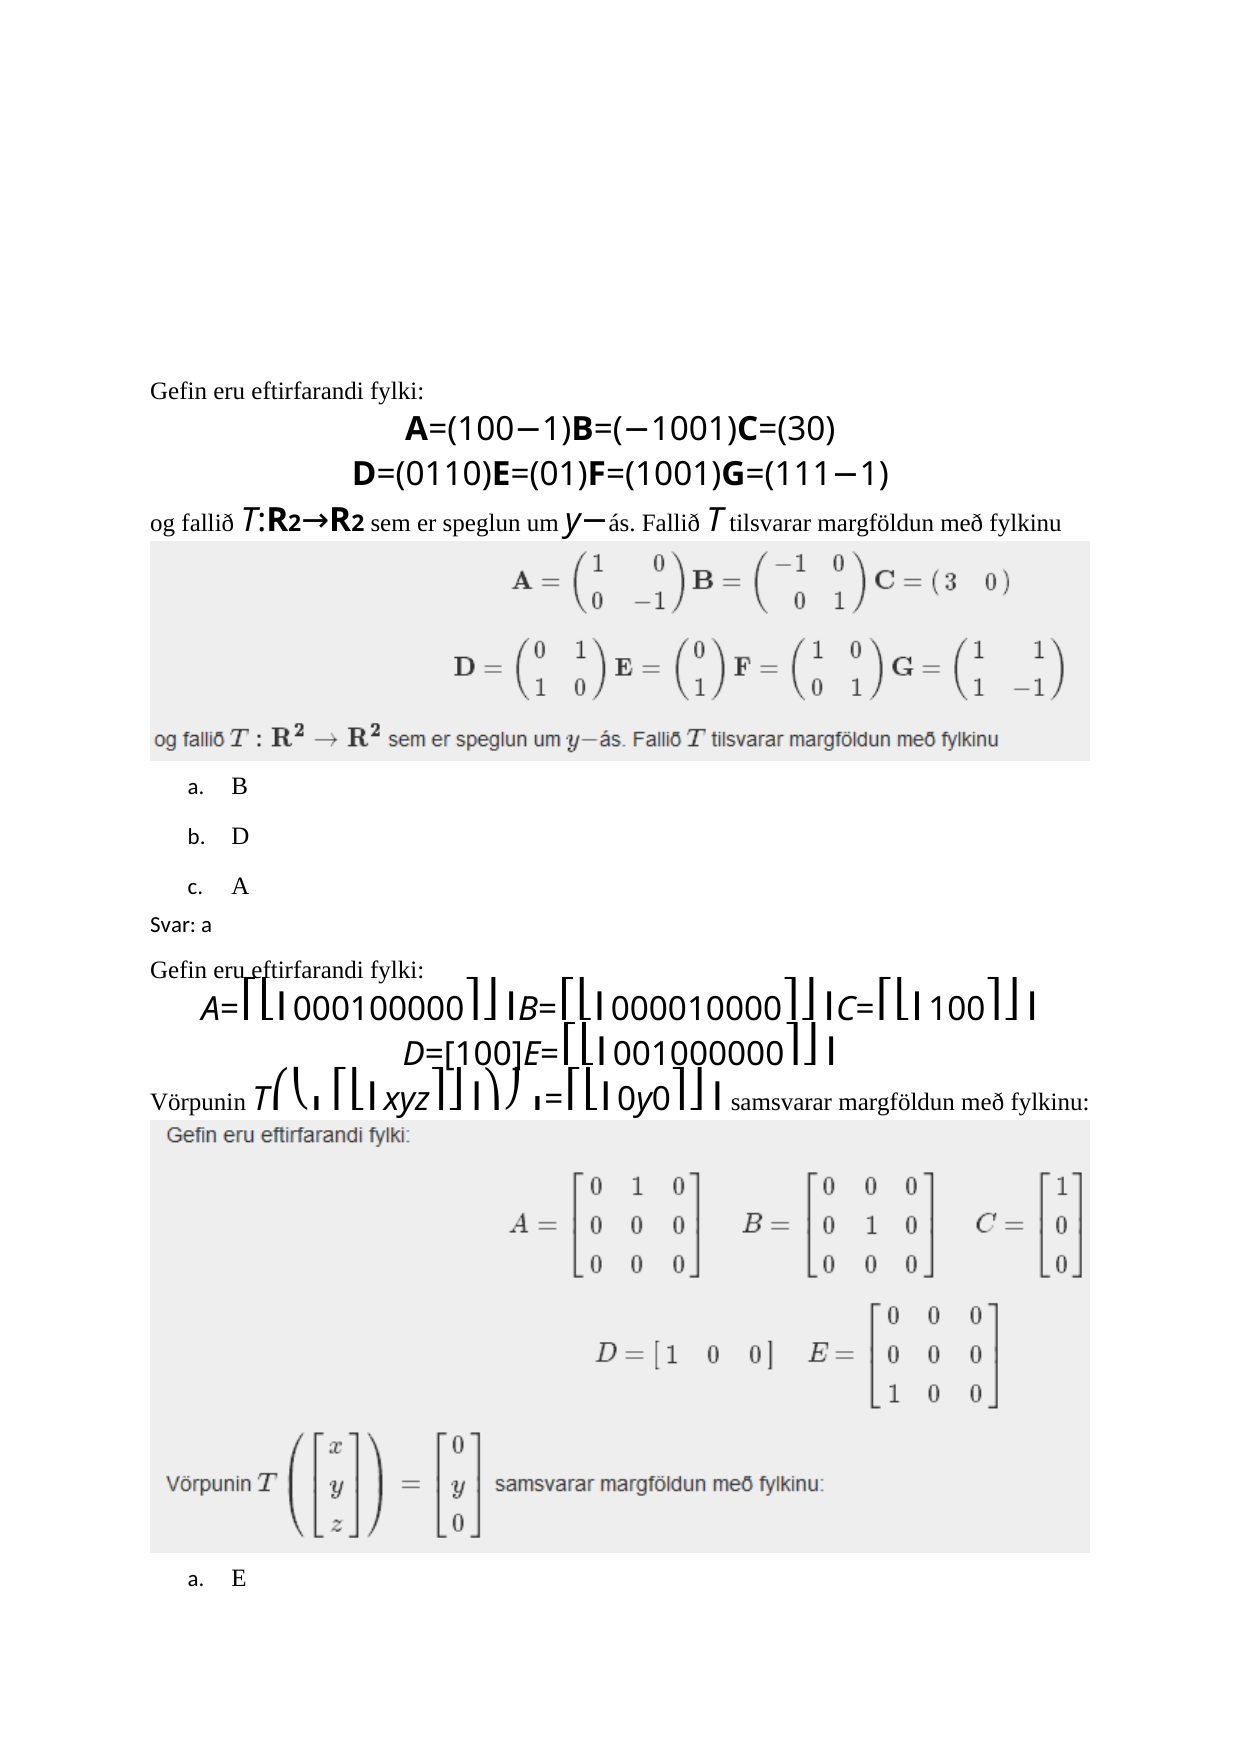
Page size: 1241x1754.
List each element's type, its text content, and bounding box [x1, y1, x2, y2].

text Svar: a [150, 910, 1090, 938]
text D=(0110)E=(01)F=(1001)G=(111−1) [150, 450, 1090, 496]
list E [187, 1563, 1090, 1592]
text Gefin eru eftirfarandi fylki: [150, 376, 1090, 405]
text A=⎡⎣⎢000100000⎤⎦⎥B=⎡⎣⎢000010000⎤⎦⎥C=⎡⎣⎢100⎤⎦⎥ [150, 984, 1090, 1030]
text A=(100−1)B=(−1001)C=(30) [150, 405, 1090, 450]
list B [187, 771, 1090, 800]
text D=[100]E=⎡⎣⎢001000000⎤⎦⎥ [150, 1030, 1090, 1075]
text Vörpunin T⎛⎝⎜⎡⎣⎢xyz⎤⎦⎥⎞⎠⎟=⎡⎣⎢0y0⎤⎦⎥ samsvarar margföldun með fylkinu: [150, 1075, 1090, 1120]
text Gefin eru eftirfarandi fylki: [150, 956, 1090, 984]
list A [187, 871, 1090, 900]
list D [187, 821, 1090, 850]
text og fallið T:R2→R2 sem er speglun um y−ás. Fallið T tilsvarar margföldun með fylkinu [150, 496, 1090, 541]
